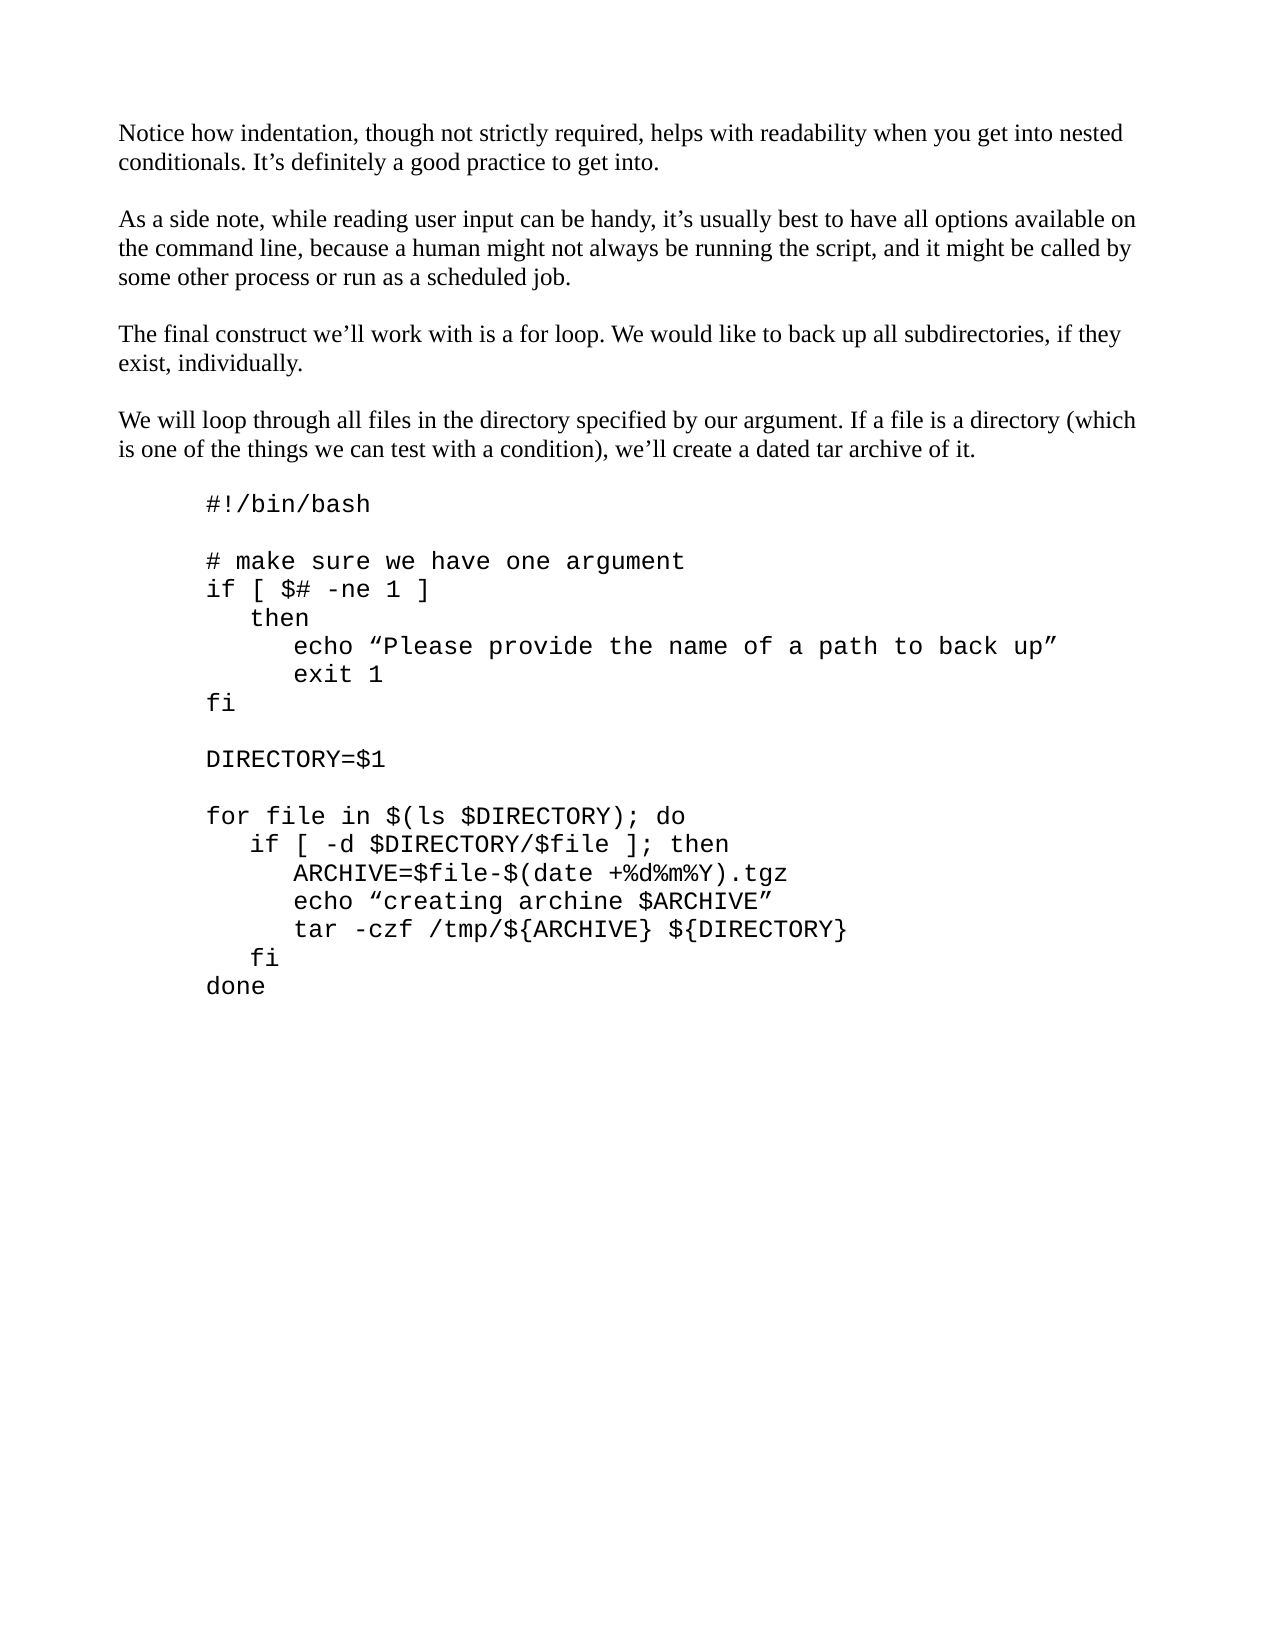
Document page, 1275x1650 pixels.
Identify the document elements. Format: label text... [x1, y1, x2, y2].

text tar -czf /tmp/${ARCHIVE} ${DIRECTORY} [118, 917, 1157, 945]
text #!/bin/bash [118, 492, 1157, 520]
text then [118, 605, 1157, 633]
text # make sure we have one argument [118, 548, 1157, 577]
text echo “Please provide the name of a path to back up” [118, 633, 1157, 662]
text fi [118, 945, 1157, 973]
text ARCHIVE=$file-$(date +%d%m%Y).tgz [118, 860, 1157, 888]
text exit 1 [118, 662, 1157, 690]
text fi [118, 690, 1157, 718]
text echo “creating archine $ARCHIVE” [118, 888, 1157, 917]
text done [118, 973, 1157, 1002]
text Notice how indentation, though not strictly required, helps with readability when you get into nested conditionals. It’s definitely a good practice to get into. [118, 118, 1157, 176]
text if [ -d $DIRECTORY/$file ]; then [118, 832, 1157, 860]
text DIRECTORY=$1 [118, 747, 1157, 775]
text if [ $# -ne 1 ] [118, 577, 1157, 605]
text We will loop through all files in the directory specified by our argument. If a file is a directory (which is one of the things we can test with a condition), we’ll create a dated tar archive of it. [118, 406, 1157, 463]
text The final construct we’ll work with is a for loop. We would like to back up all subdirectories, if they exist, individually. [118, 319, 1157, 377]
text for file in $(ls $DIRECTORY); do [118, 803, 1157, 832]
text As a side note, while reading user input can be handy, it’s usually best to have all options available on the command line, because a human might not always be running the script, and it might be called by some other process or run as a scheduled job. [118, 204, 1157, 291]
